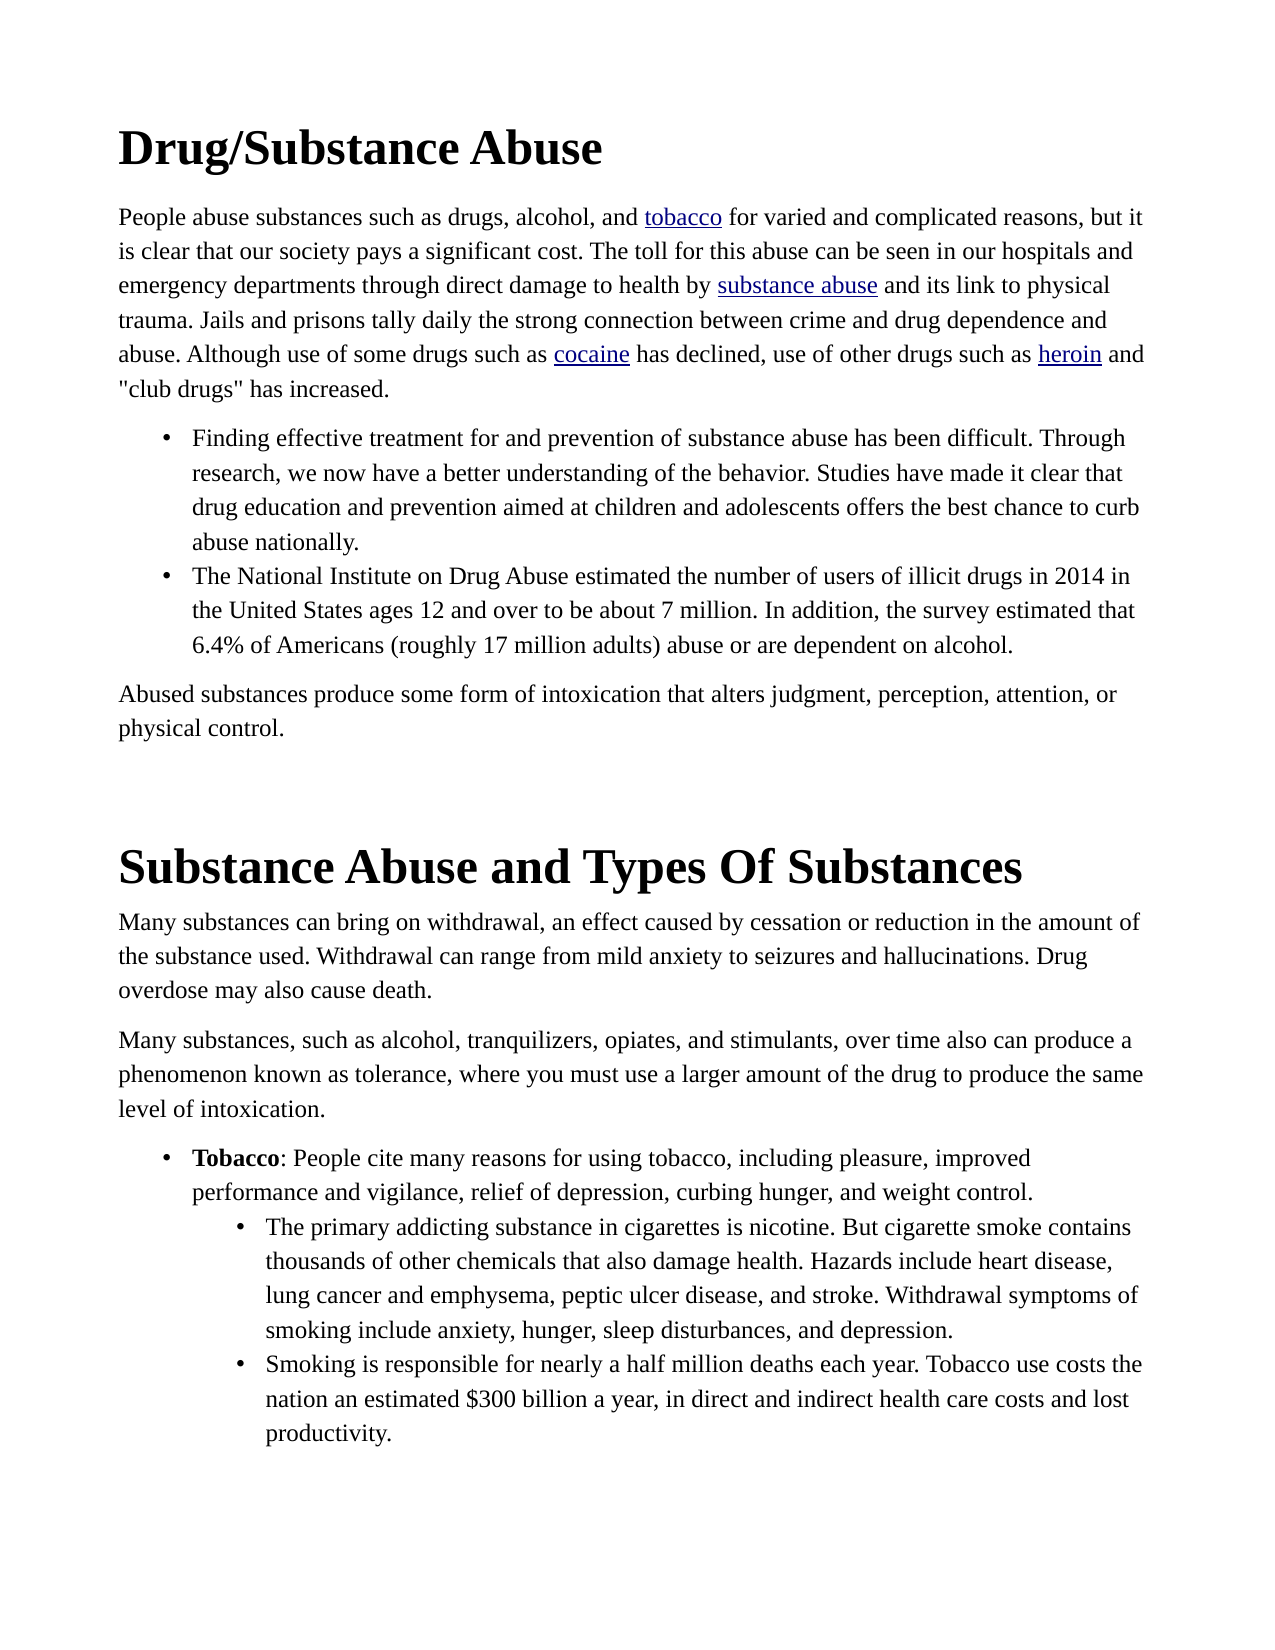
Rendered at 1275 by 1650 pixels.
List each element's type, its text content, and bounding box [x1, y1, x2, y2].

list Tobacco: People cite many reasons for using tobacco, including pleasure, improved performance and vigilance, relief of depression, curbing hunger, and weight control. [162, 1143, 1157, 1206]
text Many substances can bring on withdrawal, an effect caused by cessation or reduction in the amount of the substance used. Withdrawal can range from mild anxiety to seizures and hallucinations. Drug overdose may also cause death. [118, 907, 1157, 1004]
text Drug/Substance Abuse [118, 118, 1157, 176]
list The primary addicting substance in cigarettes is nicotine. But cigarette smoke contains thousands of other chemicals that also damage health. Hazards include heart disease, lung cancer and emphysema, peptic ulcer disease, and stroke. Withdrawal symptoms of smoking include anxiety, hunger, sleep disturbances, and depression. [236, 1212, 1157, 1344]
text People abuse substances such as drugs, alcohol, and tobacco for varied and complicated reasons, but it is clear that our society pays a significant cost. The toll for this abuse can be seen in our hospitals and emergency departments through direct damage to health by substance abuse and its link to physical trauma. Jails and prisons tally daily the strong connection between crime and drug dependence and abuse. Although use of some drugs such as cocaine has declined, use of other drugs such as heroin and "club drugs" has increased. [118, 202, 1157, 403]
list Smoking is responsible for nearly a half million deaths each year. Tobacco use costs the nation an estimated $300 billion a year, in direct and indirect health care costs and lost productivity. [236, 1349, 1157, 1447]
text Many substances, such as alcohol, tranquilizers, opiates, and stimulants, over time also can produce a phenomenon known as tolerance, where you must use a larger amount of the drug to produce the same level of intoxication. [118, 1025, 1157, 1122]
subtitle Substance Abuse and Types Of Substances [118, 837, 1157, 894]
list Finding effective treatment for and prevention of substance abuse has been difficult. Through research, we now have a better understanding of the behavior. Studies have made it clear that drug education and prevention aimed at children and adolescents offers the best chance to curb abuse nationally. [162, 423, 1157, 555]
text Abused substances produce some form of intoxication that alters judgment, perception, attention, or physical control. [118, 679, 1157, 742]
list The National Institute on Drug Abuse estimated the number of users of illicit drugs in 2014 in the United States ages 12 and over to be about 7 million. In addition, the survey estimated that 6.4% of Americans (roughly 17 million adults) abuse or are dependent on alcohol. [162, 561, 1157, 659]
